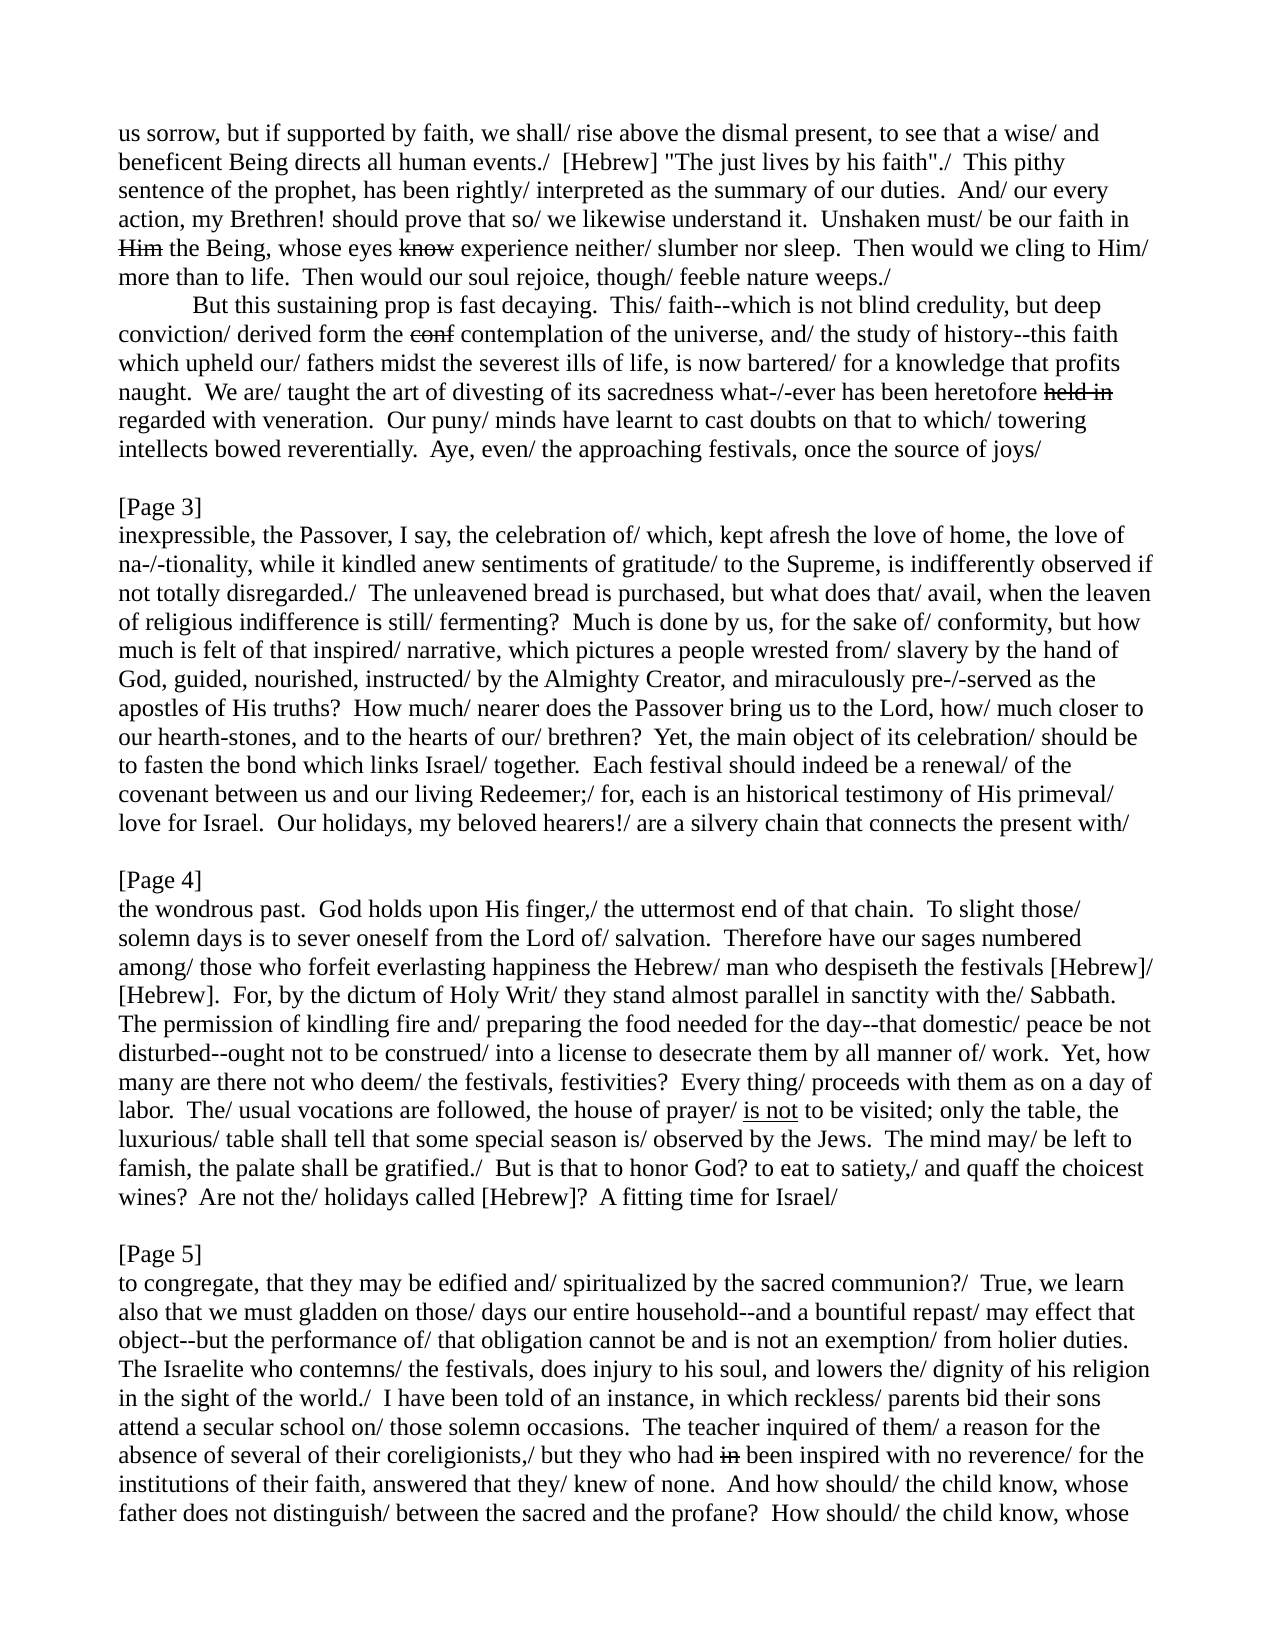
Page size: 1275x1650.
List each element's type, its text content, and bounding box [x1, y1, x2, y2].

text [Page 5] [118, 1239, 1157, 1268]
text to congregate, that they may be edified and/ spiritualized by the sacred communion?/ True, we learn also that we must gladden on those/ days our entire household--and a bountiful repast/ may effect that object--but the performance of/ that obligation cannot be and is not an exemption/ from holier duties. The Israelite who contemns/ the festivals, does injury to his soul, and lowers the/ dignity of his religion in the sight of the world./ I have been told of an instance, in which reckless/ parents bid their sons attend a secular school on/ those solemn occasions. The teacher inquired of them/ a reason for the absence of several of their coreligionists,/ but they who had in been inspired with no reverence/ for the institutions of their faith, answered that they/ knew of none. And how should/ the child know, whose father does not distinguish/ between the sacred and the profane? How should/ the child know, whose [118, 1268, 1157, 1527]
text [Page 4] [118, 866, 1157, 894]
text [Page 3] [118, 492, 1157, 521]
text But this sustaining prop is fast decaying. This/ faith--which is not blind credulity, but deep conviction/ derived form the conf contemplation of the universe, and/ the study of history--this faith which upheld our/ fathers midst the severest ills of life, is now bartered/ for a knowledge that profits naught. We are/ taught the art of divesting of its sacredness what-/-ever has been heretofore held in regarded with veneration. Our puny/ minds have learnt to cast doubts on that to which/ towering intellects bowed reverentially. Aye, even/ the approaching festivals, once the source of joys/ [118, 291, 1157, 463]
text us sorrow, but if supported by faith, we shall/ rise above the dismal present, to see that a wise/ and beneficent Being directs all human events./ [Hebrew] "The just lives by his faith"./ This pithy sentence of the prophet, has been rightly/ interpreted as the summary of our duties. And/ our every action, my Brethren! should prove that so/ we likewise understand it. Unshaken must/ be our faith in Him the Being, whose eyes know experience neither/ slumber nor sleep. Then would we cling to Him/ more than to life. Then would our soul rejoice, though/ feeble nature weeps./ [118, 118, 1157, 291]
text inexpressible, the Passover, I say, the celebration of/ which, kept afresh the love of home, the love of na-/-tionality, while it kindled anew sentiments of gratitude/ to the Supreme, is indifferently observed if not totally disregarded./ The unleavened bread is purchased, but what does that/ avail, when the leaven of religious indifference is still/ fermenting? Much is done by us, for the sake of/ conformity, but how much is felt of that inspired/ narrative, which pictures a people wrested from/ slavery by the hand of God, guided, nourished, instructed/ by the Almighty Creator, and miraculously pre-/-served as the apostles of His truths? How much/ nearer does the Passover bring us to the Lord, how/ much closer to our hearth-stones, and to the hearts of our/ brethren? Yet, the main object of its celebration/ should be to fasten the bond which links Israel/ together. Each festival should indeed be a renewal/ of the covenant between us and our living Redeemer;/ for, each is an historical testimony of His primeval/ love for Israel. Our holidays, my beloved hearers!/ are a silvery chain that connects the present with/ [118, 521, 1157, 837]
text the wondrous past. God holds upon His finger,/ the uttermost end of that chain. To slight those/ solemn days is to sever oneself from the Lord of/ salvation. Therefore have our sages numbered among/ those who forfeit everlasting happiness the Hebrew/ man who despiseth the festivals [Hebrew]/ [Hebrew]. For, by the dictum of Holy Writ/ they stand almost parallel in sanctity with the/ Sabbath. The permission of kindling fire and/ preparing the food needed for the day--that domestic/ peace be not disturbed--ought not to be construed/ into a license to desecrate them by all manner of/ work. Yet, how many are there not who deem/ the festivals, festivities? Every thing/ proceeds with them as on a day of labor. The/ usual vocations are followed, the house of prayer/ is not to be visited; only the table, the luxurious/ table shall tell that some special season is/ observed by the Jews. The mind may/ be left to famish, the palate shall be gratified./ But is that to honor God? to eat to satiety,/ and quaff the choicest wines? Are not the/ holidays called [Hebrew]? A fitting time for Israel/ [118, 894, 1157, 1211]
